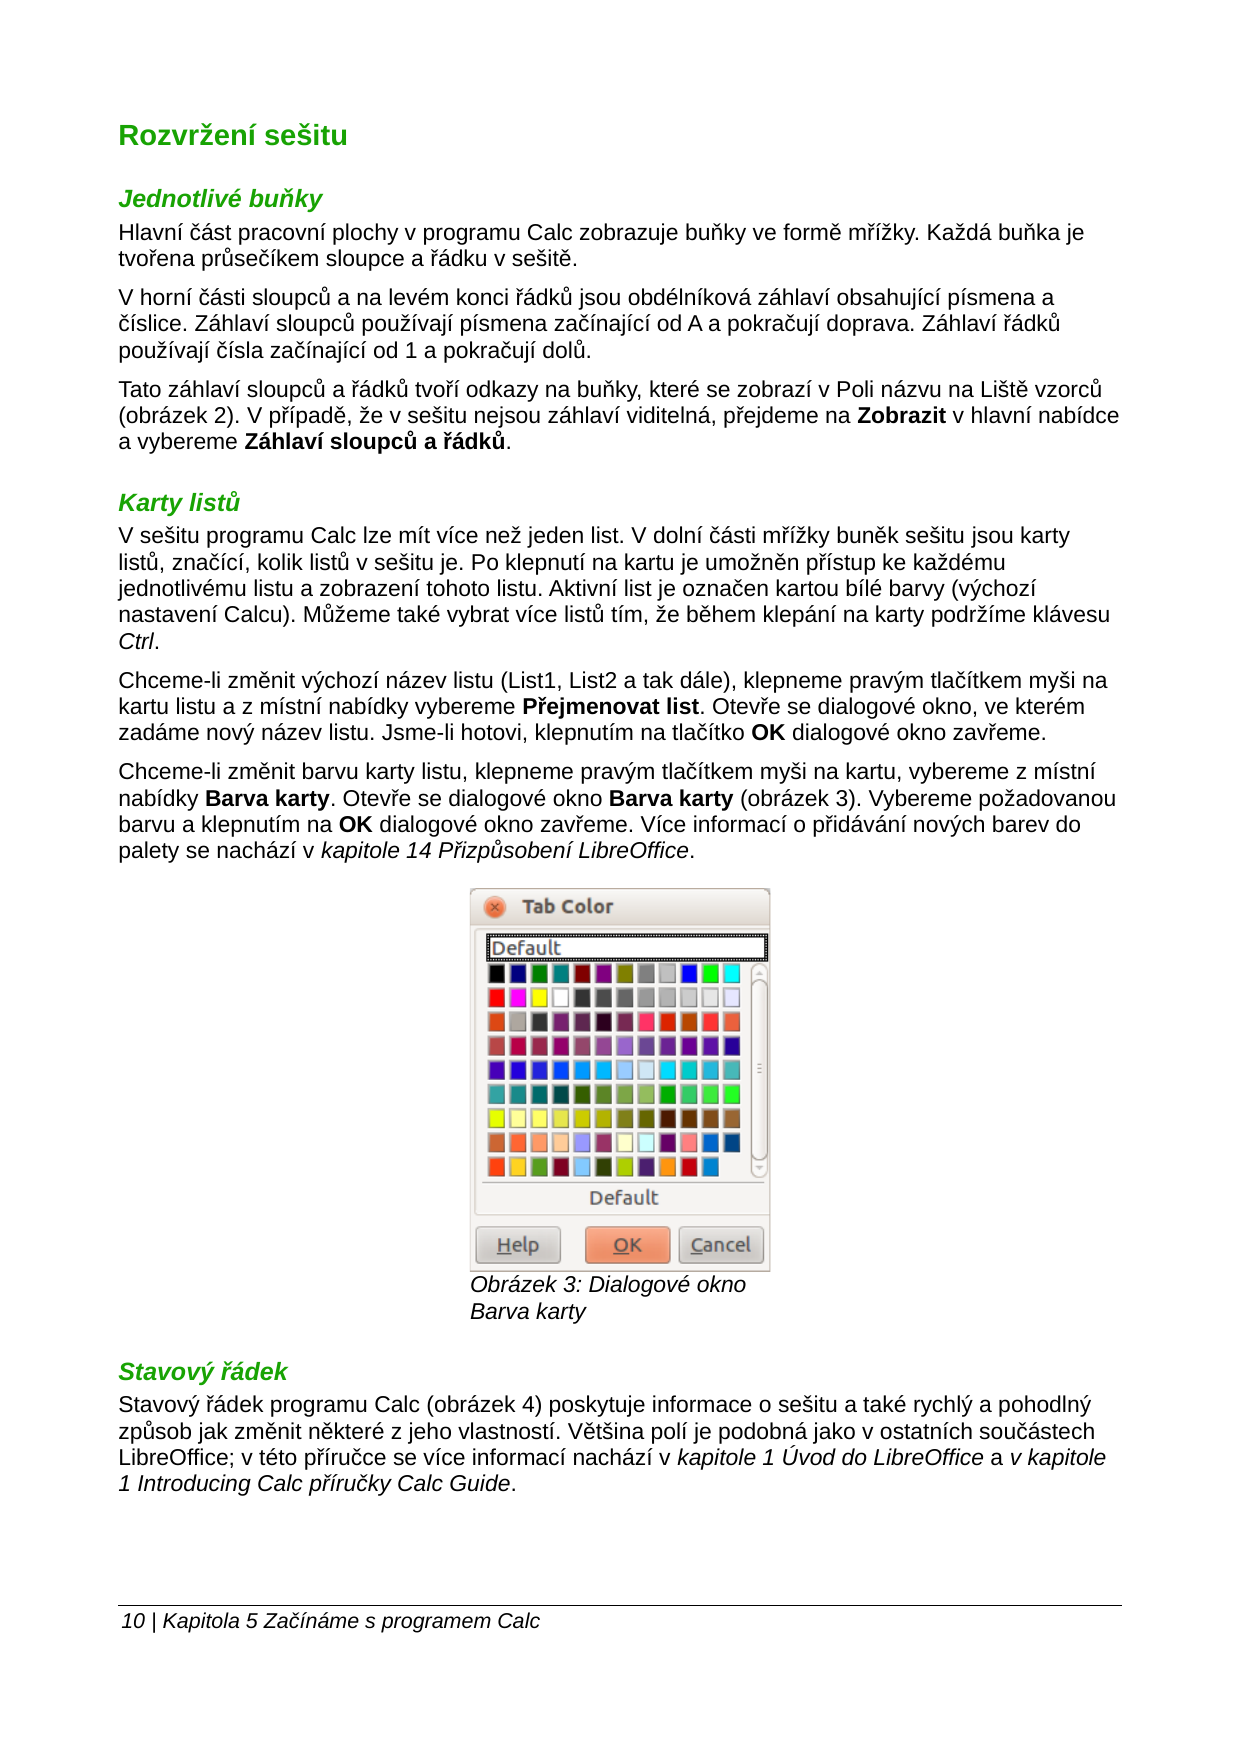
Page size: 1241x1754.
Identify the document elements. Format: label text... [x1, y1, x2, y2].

text Chceme-li změnit výchozí název listu (List1, List2 a tak dále), klepneme pravým tlačítkem myši na kartu listu a z místní nabídky vybereme Přejmenovat list. Otevře se dialogové okno, ve kterém zadáme nový název listu. Jsme-li hotovi, klepnutím na tlačítko OK dialogové okno zavřeme. [118, 667, 1122, 746]
text V sešitu programu Calc lze mít více než jeden list. V dolní části mřížky buněk sešitu jsou karty listů, značící, kolik listů v sešitu je. Po klepnutí na kartu je umožněn přístup ke každému jednotlivému listu a zobrazení tohoto listu. Aktivní list je označen kartou bílé barvy (výchozí nastavení Calcu). Můžeme také vybrat více listů tím, že během klepání na karty podržíme klávesu Ctrl. [118, 522, 1122, 654]
text Chceme-li změnit barvu karty listu, klepneme pravým tlačítkem myši na kartu, vybereme z místní nabídky Barva karty. Otevře se dialogové okno Barva karty (obrázek 3). Vybereme požadovanou barvu a klepnutím na OK dialogové okno zavřeme. Více informací o přidávání nových barev do palety se nachází v kapitole 14 Přizpůsobení LibreOffice. [118, 758, 1122, 864]
text Hlavní část pracovní plochy v programu Calc zobrazuje buňky ve formě mřížky. Každá buňka je tvořena průsečíkem sloupce a řádku v sešitě. [118, 219, 1122, 271]
subtitle Karty listů [118, 488, 1122, 516]
subtitle Jednotlivé buňky [118, 184, 1122, 213]
subtitle Stavový řádek [118, 1357, 1122, 1385]
text Stavový řádek programu Calc (obrázek 4) poskytuje informace o sešitu a také rychlý a pohodlný způsob jak změnit některé z jeho vlastností. Většina polí je podobná jako v ostatních součástech LibreOffice; v této příručce se více informací nachází v kapitole 1 Úvod do LibreOffice a v kapitole 1 Introducing Calc příručky Calc Guide. [118, 1391, 1122, 1497]
text V horní části sloupců a na levém konci řádků jsou obdélníková záhlaví obsahující písmena a číslice. Záhlaví sloupců používají písmena začínající od A a pokračují doprava. Záhlaví řádků používají čísla začínající od 1 a pokračují dolů. [118, 284, 1122, 363]
text Obrázek 3: Dialogové okno Barva karty [470, 1272, 770, 1324]
subtitle Rozvržení sešitu [118, 118, 1122, 152]
picture [469, 888, 771, 1272]
text Tato záhlaví sloupců a řádků tvoří odkazy na buňky, které se zobrazí v Poli názvu na Liště vzorců (obrázek 2). V případě, že v sešitu nejsou záhlaví viditelná, přejdeme na Zobrazit v hlavní nabídce a vybereme Záhlaví sloupců a řádků. [118, 376, 1122, 454]
